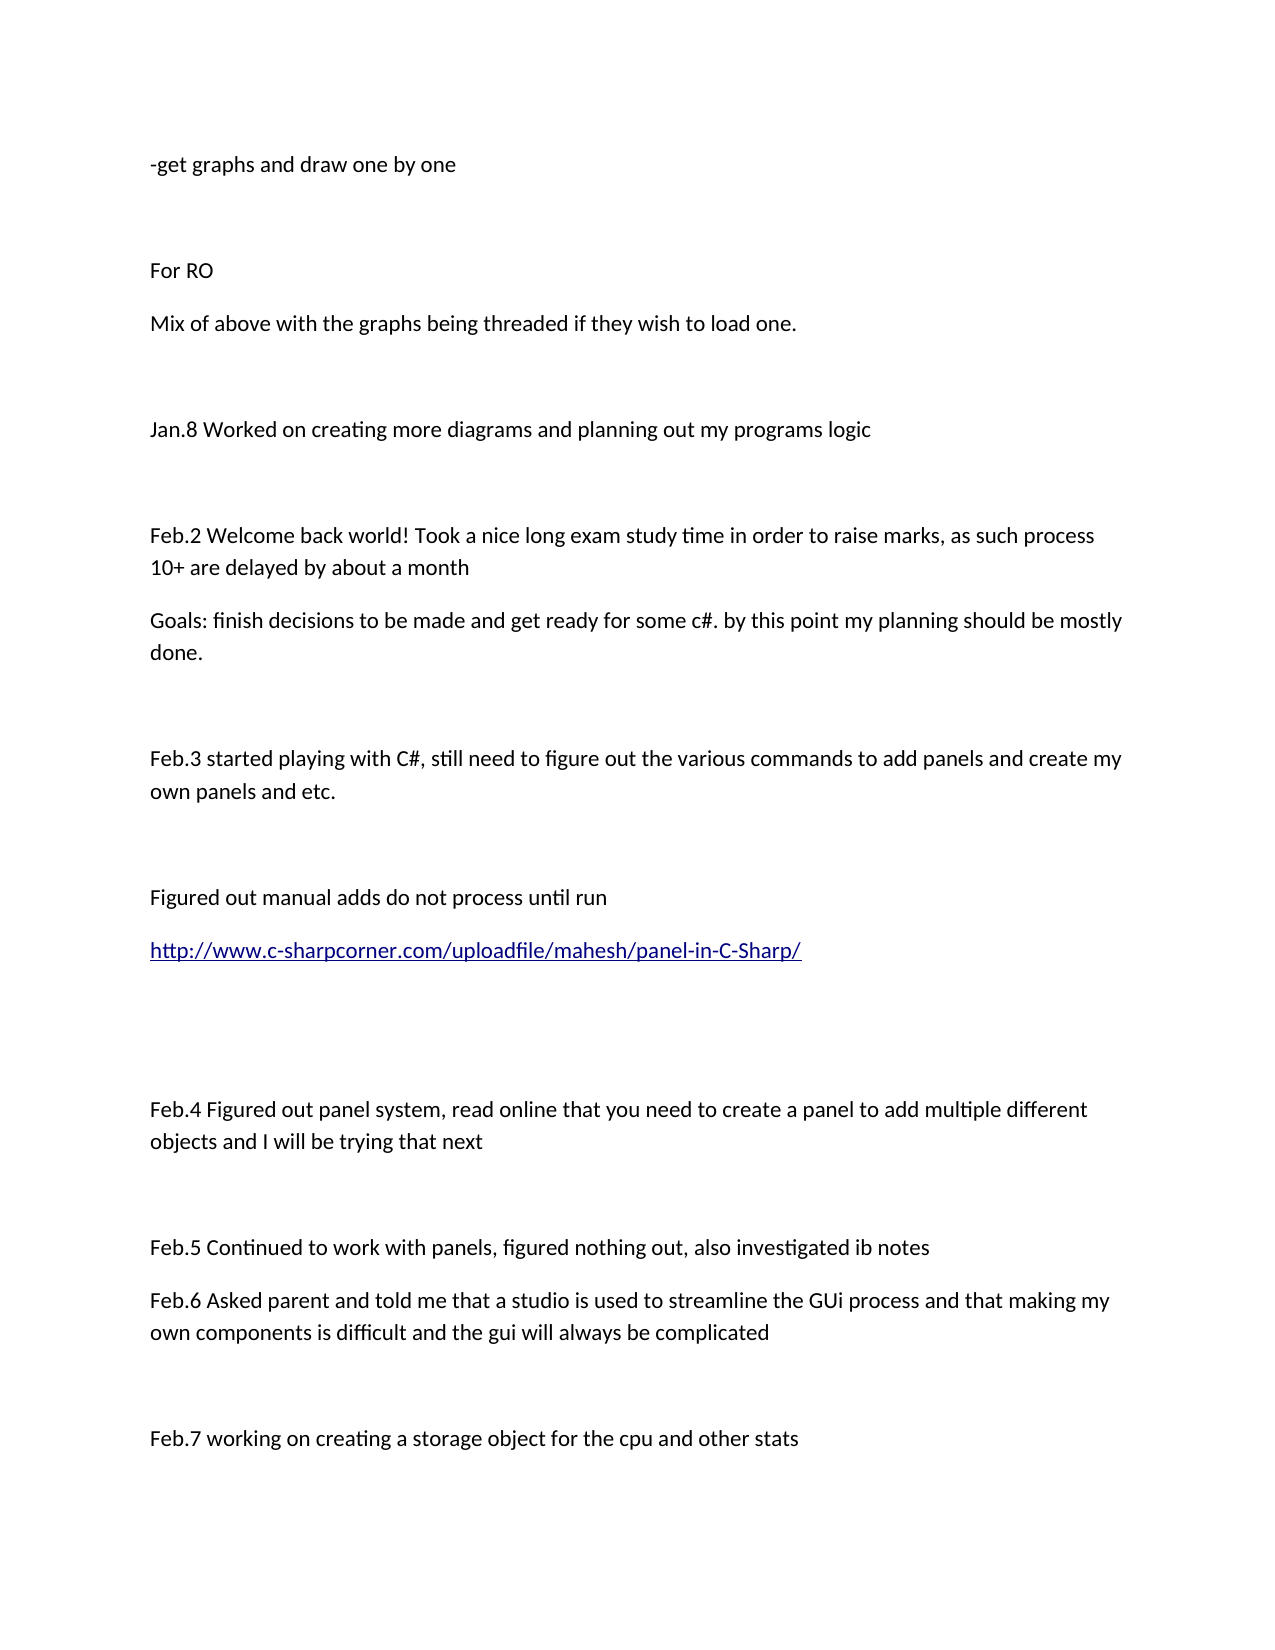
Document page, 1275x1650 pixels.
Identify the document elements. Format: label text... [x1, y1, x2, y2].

text Figured out manual adds do not process until run [150, 883, 1125, 911]
text Feb.5 Continued to work with panels, figured nothing out, also investigated ib notes [150, 1233, 1125, 1261]
text http://www.c-sharpcorner.com/uploadfile/mahesh/panel-in-C-Sharp/ [150, 936, 1125, 964]
text -get graphs and draw one by one [150, 150, 1125, 178]
text Feb.6 Asked parent and told me that a studio is used to streamline the GUi process and that making my own components is difficult and the gui will always be complicated [150, 1286, 1125, 1346]
text Goals: finish decisions to be made and get ready for some c#. by this point my planning should be mostly done. [150, 606, 1125, 667]
text Feb.4 Figured out panel system, read online that you need to create a panel to add multiple different objects and I will be trying that next [150, 1095, 1125, 1155]
text Feb.2 Welcome back world! Took a nice long exam study time in order to raise marks, as such process 10+ are delayed by about a month [150, 521, 1125, 581]
text Feb.7 working on creating a storage object for the cpu and other stats [150, 1424, 1125, 1452]
text Jan.8 Worked on creating more diagrams and planning out my programs logic [150, 415, 1125, 443]
text Mix of above with the graphs being threaded if they wish to load one. [150, 309, 1125, 337]
text Feb.3 started playing with C#, still need to figure out the various commands to add panels and create my own panels and etc. [150, 744, 1125, 805]
text For RO [150, 256, 1125, 284]
